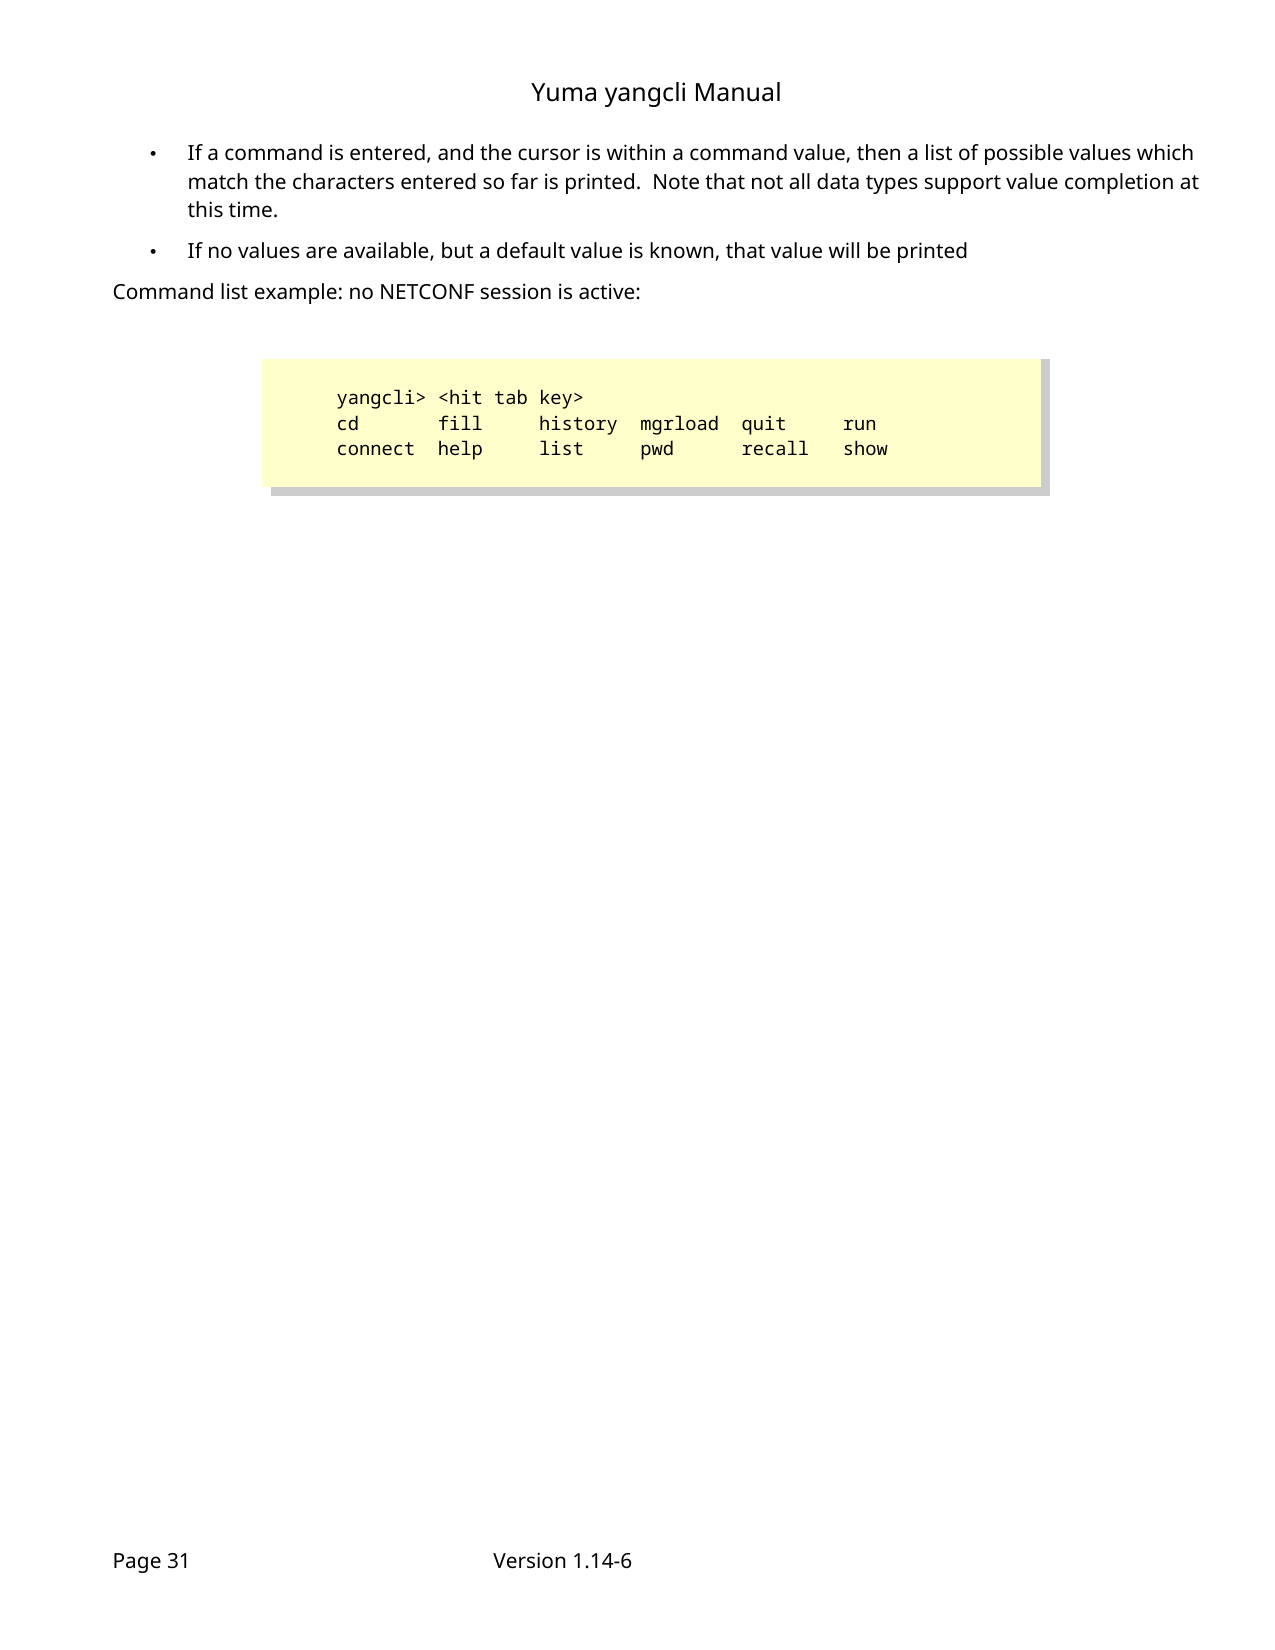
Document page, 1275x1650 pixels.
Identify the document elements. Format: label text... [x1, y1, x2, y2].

text yangcli> <hit tab key> [262, 385, 1041, 410]
list If no values are available, but a default value is known, that value will be printed [150, 236, 1200, 265]
text Command list example: no NETCONF session is active: [112, 277, 1200, 306]
list If a command is entered, and the cursor is within a command value, then a list of possible values which match the characters entered so far is printed. Note that not all data types support value completion at this time. [150, 138, 1200, 224]
text cd fill history mgrload quit run [262, 410, 1041, 436]
text connect help list pwd recall show [262, 436, 1041, 461]
